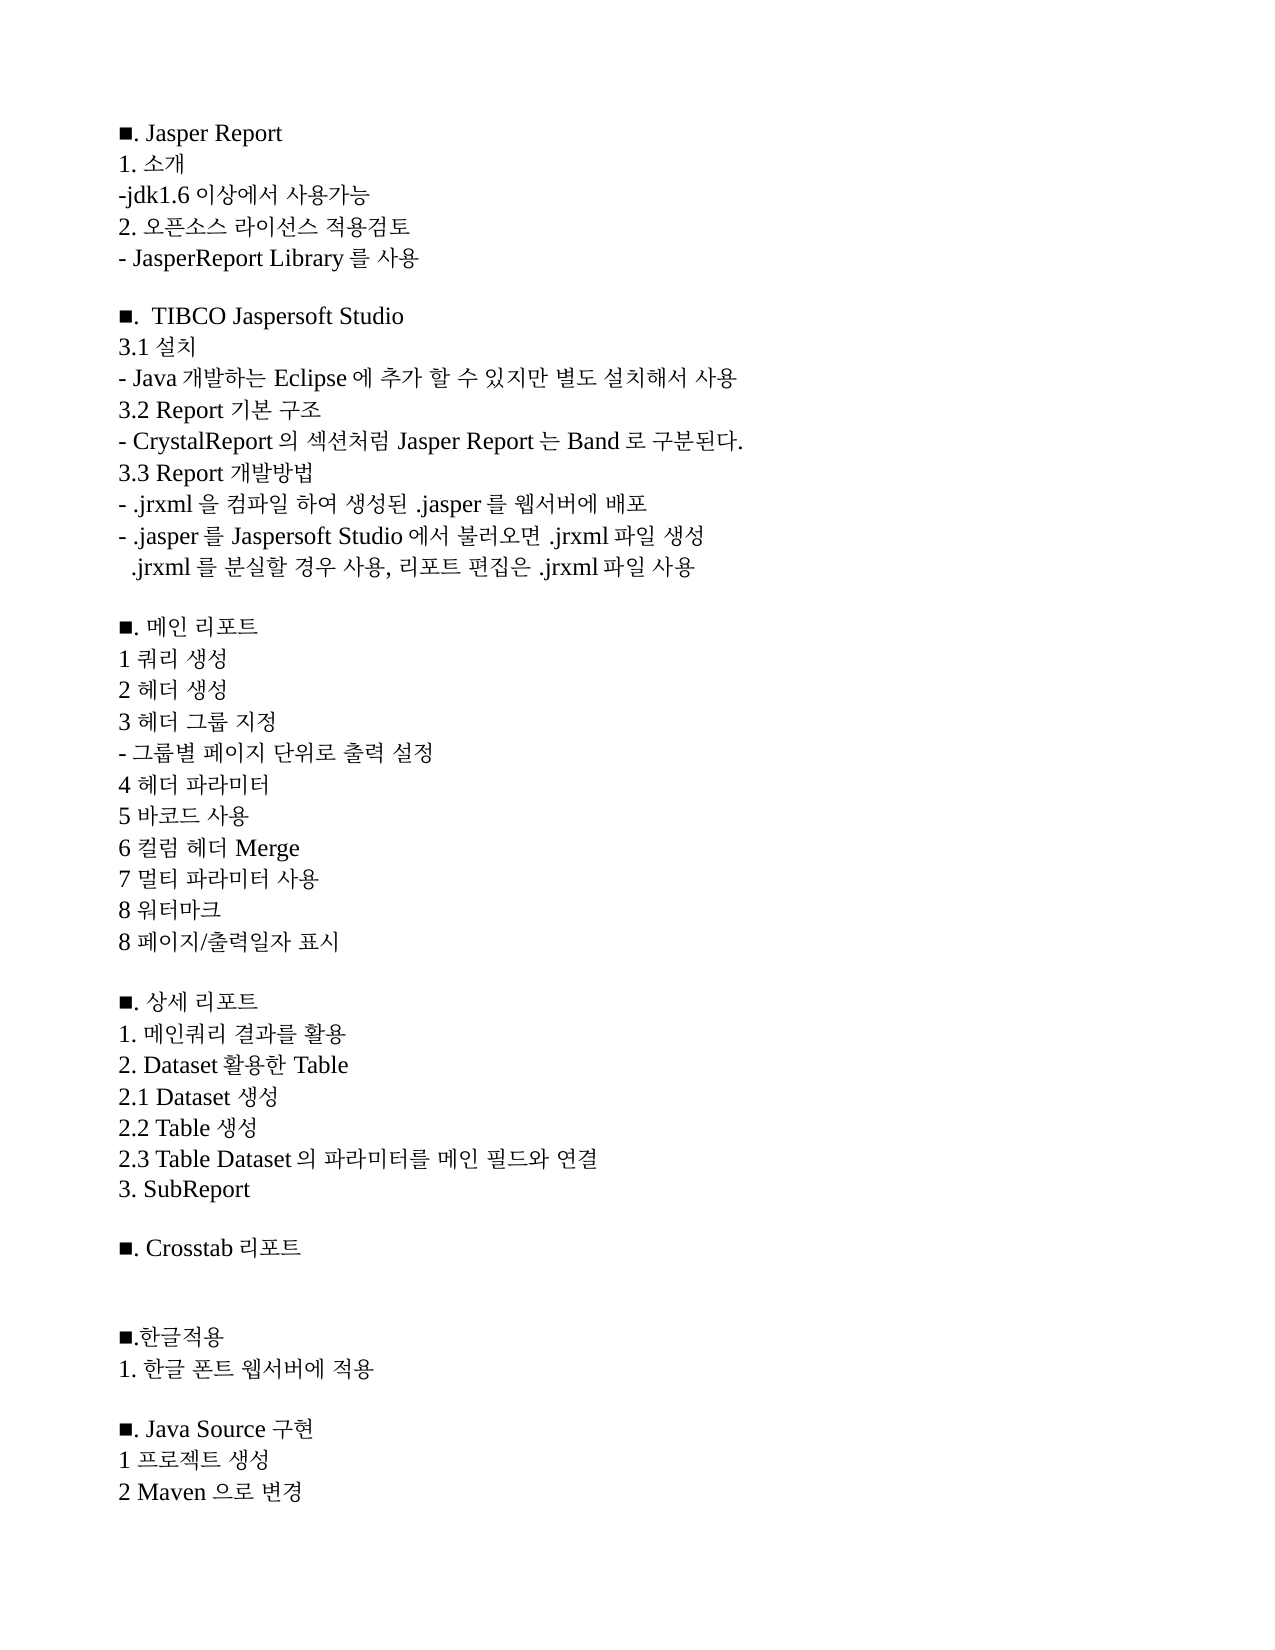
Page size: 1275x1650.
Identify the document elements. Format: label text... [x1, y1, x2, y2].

text ■. Java Source 구현 [118, 1412, 1157, 1444]
text 3.2 Report 기본 구조 [118, 393, 1157, 424]
text 8 워터마크 [118, 894, 1157, 925]
text 1. 한글 폰트 웹서버에 적용 [118, 1352, 1157, 1383]
text 3. SubReport [118, 1174, 1157, 1203]
text 3.3 Report 개발방법 [118, 456, 1157, 487]
text - CrystalReport의 섹션처럼 Jasper Report는 Band로 구분된다. [118, 424, 1157, 456]
text 2. Dataset활용한 Table [118, 1048, 1157, 1080]
text 1. 메인쿼리 결과를 활용 [118, 1017, 1157, 1048]
text - .jasper를 Jaspersoft Studio에서 불러오면 .jrxml파일 생성 [118, 519, 1157, 550]
text 1. 소개 [118, 147, 1157, 178]
text - Java개발하는 Eclipse에 추가 할 수 있지만 별도 설치해서 사용 [118, 362, 1157, 393]
text ■.한글적용 [118, 1321, 1157, 1352]
text 2 Maven 으로 변경 [118, 1475, 1157, 1507]
text 2.3 Table Dataset의 파라미터를 메인 필드와 연결 [118, 1143, 1157, 1174]
text .jrxml를 분실할 경우 사용, 리포트 편집은 .jrxml파일 사용 [118, 550, 1157, 582]
text ■. Crosstab리포트 [118, 1232, 1157, 1263]
text 5 바코드 사용 [118, 799, 1157, 831]
text - JasperReport Library를 사용 [118, 241, 1157, 273]
text 4 헤더 파라미터 [118, 768, 1157, 799]
text 3.1 설치 [118, 330, 1157, 362]
text 6 컬럼 헤더 Merge [118, 831, 1157, 862]
text ■. Jasper Report [118, 118, 1157, 147]
text 7 멀티 파라미터 사용 [118, 862, 1157, 894]
text 2 헤더 생성 [118, 673, 1157, 705]
text ■. 상세 리포트 [118, 985, 1157, 1017]
text 1 쿼리 생성 [118, 642, 1157, 673]
text - 그룹별 페이지 단위로 출력 설정 [118, 736, 1157, 768]
text - .jrxml을 컴파일 하여 생성된 .jasper를 웹서버에 배포 [118, 487, 1157, 519]
text -jdk1.6이상에서 사용가능 [118, 178, 1157, 210]
text 2. 오픈소스 라이선스 적용검토 [118, 210, 1157, 241]
text ■. 메인 리포트 [118, 611, 1157, 642]
text 2.1 Dataset 생성 [118, 1080, 1157, 1111]
text 3 헤더 그룹 지정 [118, 705, 1157, 736]
text ■. TIBCO Jaspersoft Studio [118, 301, 1157, 330]
text 2.2 Table 생성 [118, 1111, 1157, 1143]
text 8 페이지/출력일자 표시 [118, 925, 1157, 957]
text 1 프로젝트 생성 [118, 1444, 1157, 1475]
